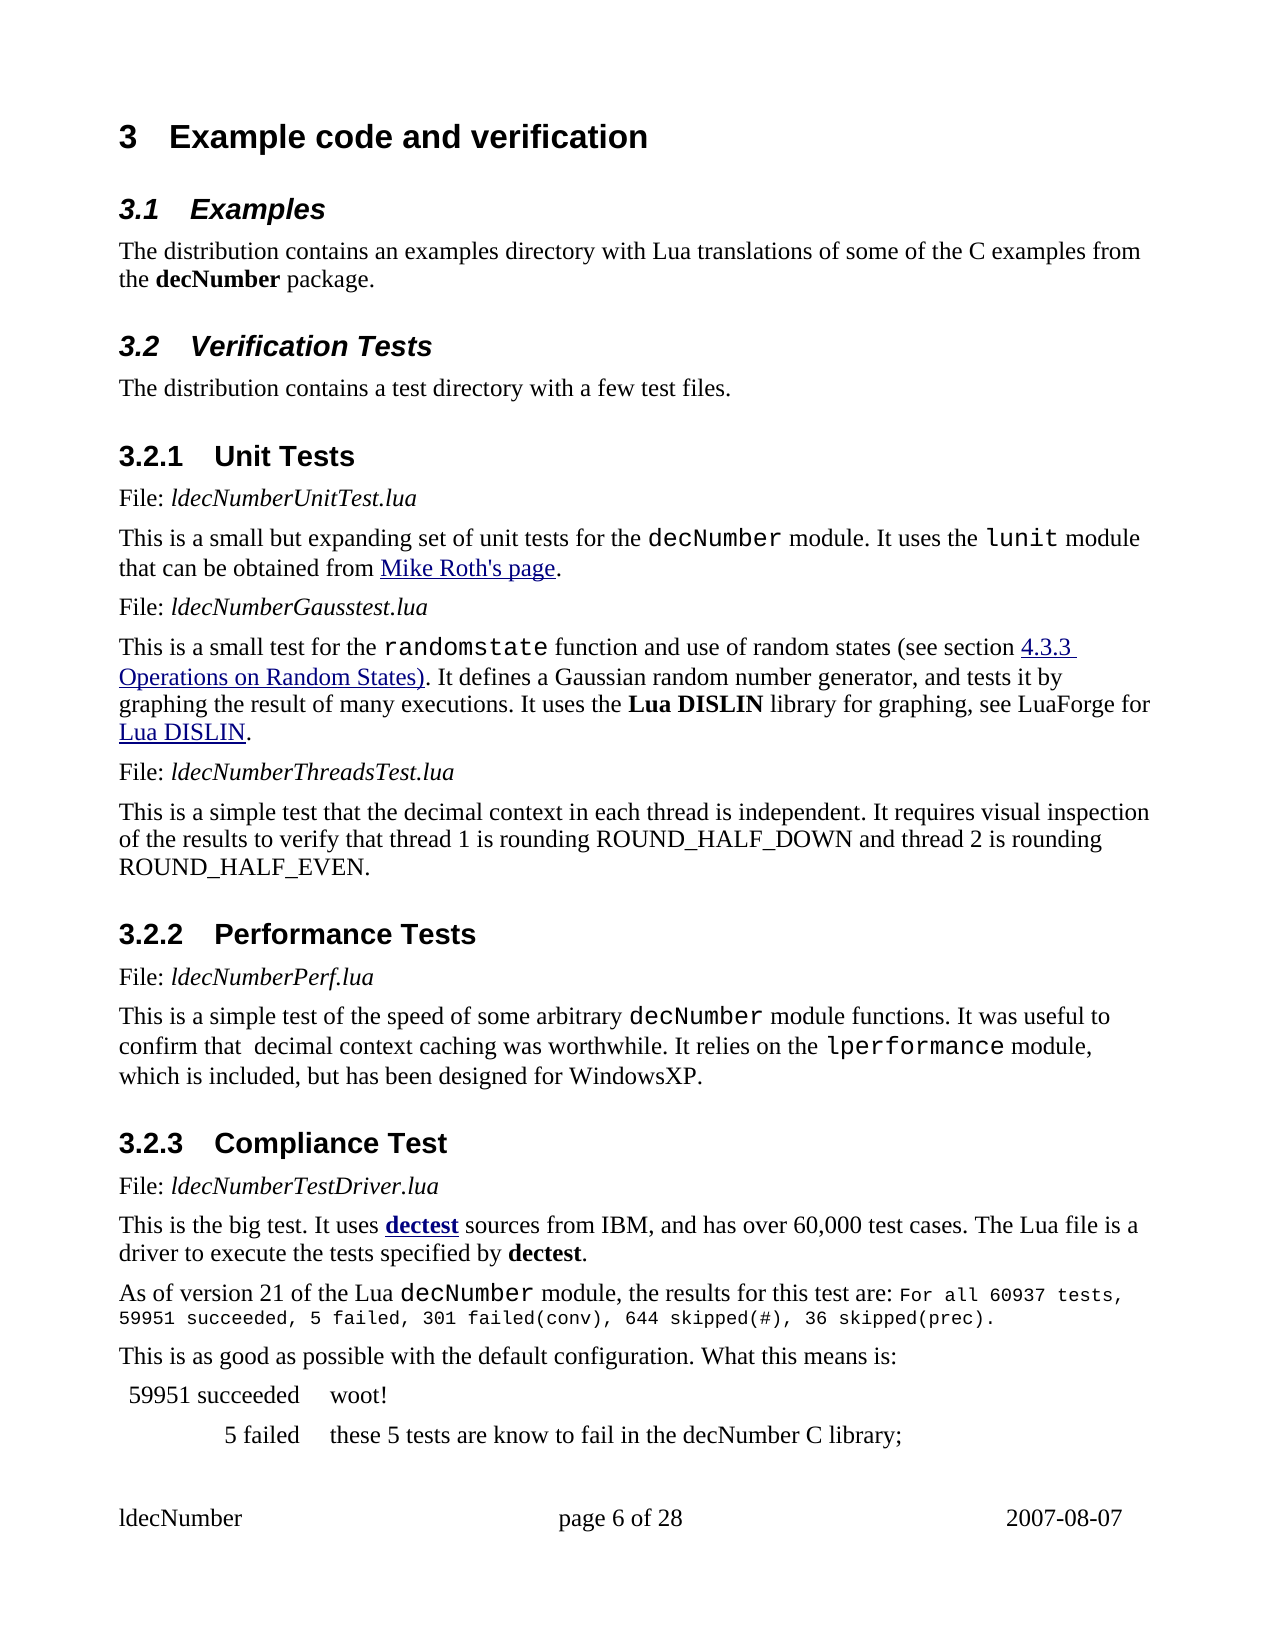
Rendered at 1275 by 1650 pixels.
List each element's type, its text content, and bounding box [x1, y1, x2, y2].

text File: ldecNumberTestDriver.lua [118, 1172, 1156, 1199]
text The distribution contains an examples directory with Lua translations of some of the C examples from the decNumber package. [118, 237, 1156, 293]
text This is as good as possible with the default configuration. What this means is: [118, 1342, 1156, 1370]
subtitle Unit Tests [118, 439, 1156, 472]
text 59951 succeeded woot! [118, 1382, 1156, 1409]
text As of version 21 of the Lua decNumber module, the results for this test are: For all 60937 tests, 59951 succeeded, 5 failed, 301 failed(conv), 644 skipped(#), 36 skipped(prec). [118, 1279, 1156, 1330]
text This is a small test for the randomstate function and use of random states (see section 4.3.3 Operations on Random States). It defines a Gaussian random number generator, and tests it by graphing the result of many executions. It uses the Lua DISLIN library for graphing, see LuaForge for Lua DISLIN. [118, 633, 1156, 746]
subtitle Examples [118, 193, 1156, 225]
subtitle Verification Tests [118, 330, 1156, 362]
text This is the big test. It uses dectest sources from IBM, and has over 60,000 test cases. The Lua file is a driver to execute the tests specified by dectest. [118, 1212, 1156, 1267]
text File: ldecNumberPerf.lua [118, 963, 1156, 991]
text File: ldecNumberUnitTest.lua [118, 484, 1156, 512]
text File: ldecNumberThreadsTest.lua [118, 758, 1156, 786]
text This is a simple test of the speed of some arbitrary decNumber module functions. It was useful to confirm that decimal context caching was worthwhile. It relies on the lperformance module, which is included, but has been designed for WindowsXP. [118, 1002, 1156, 1090]
subtitle Compliance Test [118, 1127, 1156, 1160]
subtitle Example code and verification [118, 118, 1156, 156]
subtitle Performance Tests [118, 918, 1156, 951]
text File: ldecNumberGausstest.lua [118, 593, 1156, 621]
text This is a simple test that the decimal context in each thread is independent. It requires visual inspection of the results to verify that thread 1 is rounding ROUND_HALF_DOWN and thread 2 is rounding ROUND_HALF_EVEN. [118, 798, 1156, 881]
text This is a small but expanding set of unit tests for the decNumber module. It uses the lunit module that can be obtained from Mike Roth's page. [118, 524, 1156, 581]
text The distribution contains a test directory with a few test files. [118, 374, 1156, 402]
text 5 failed these 5 tests are know to fail in the decNumber C library; [118, 1421, 1156, 1449]
